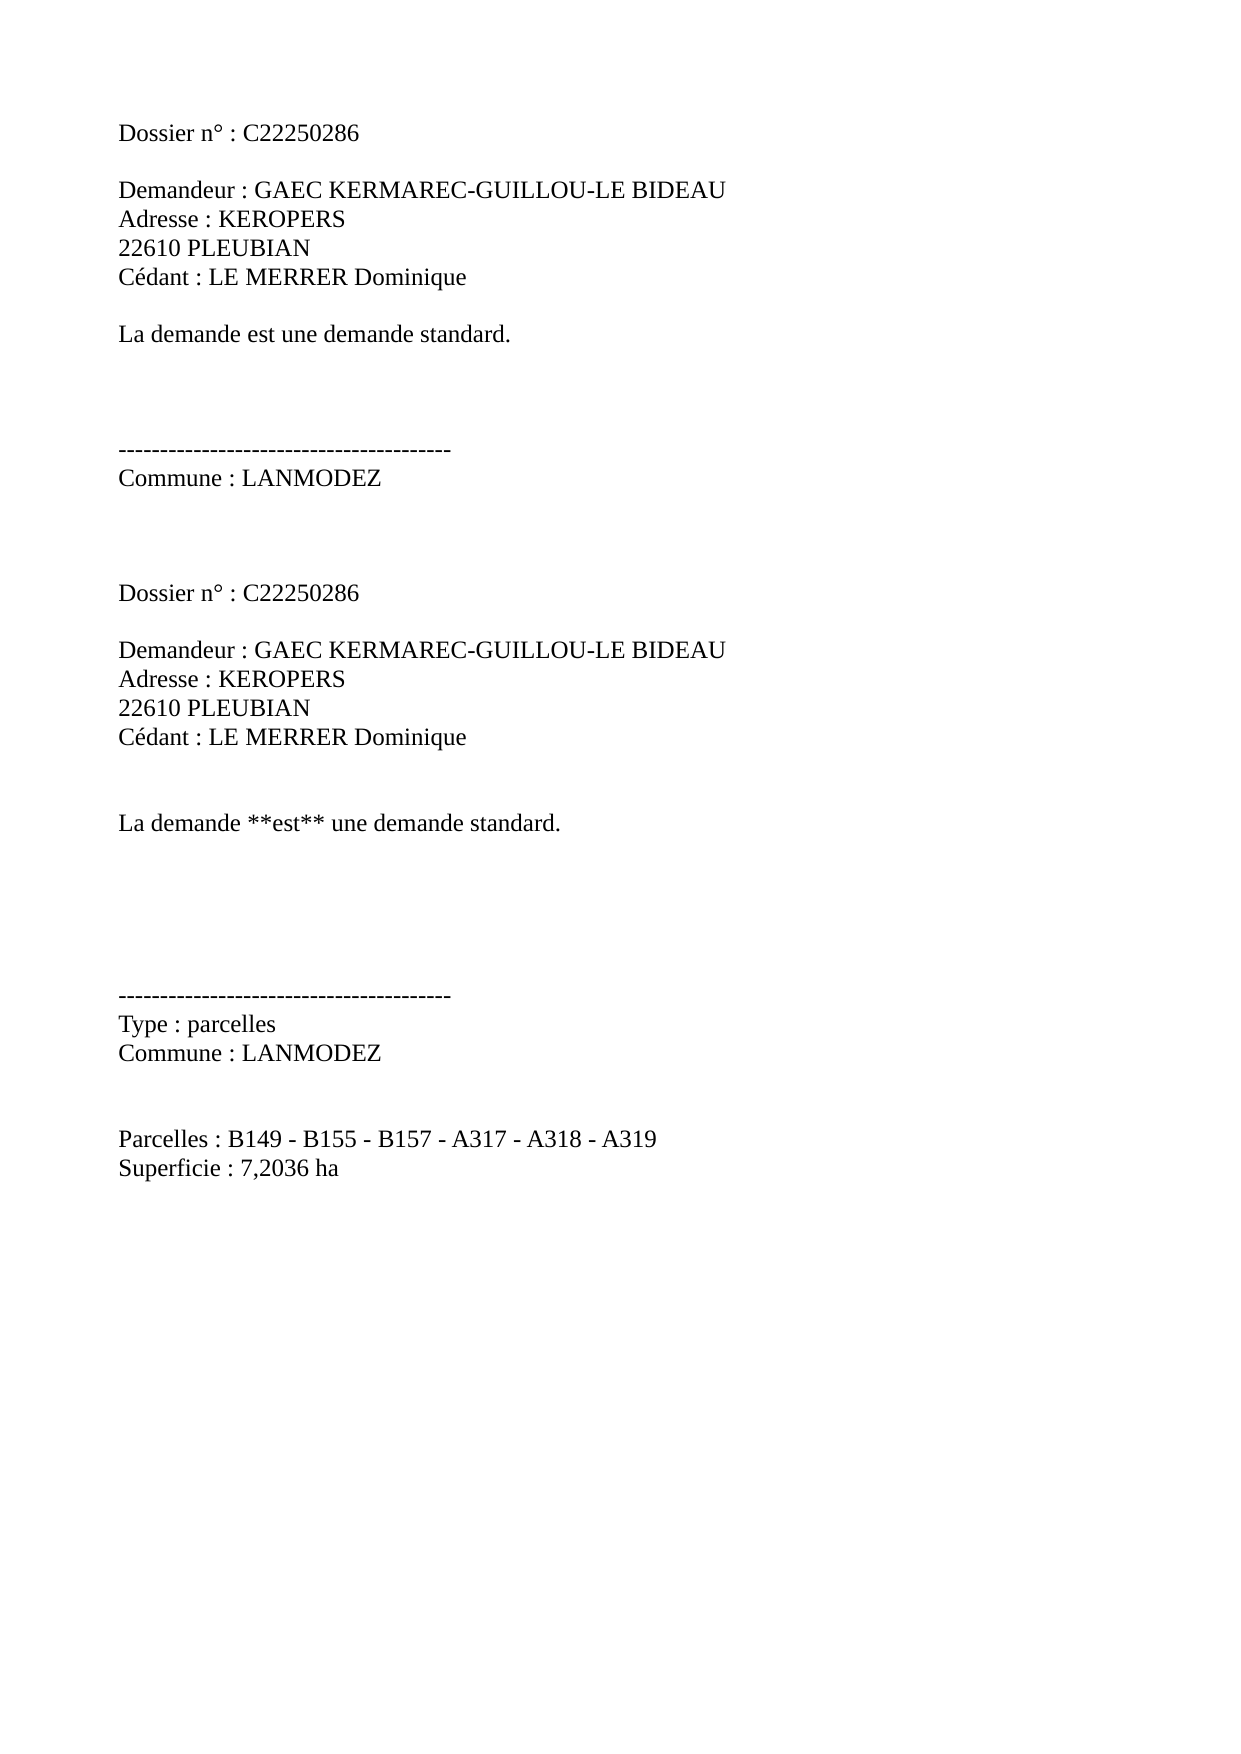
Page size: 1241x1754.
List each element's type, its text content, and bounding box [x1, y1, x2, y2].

text Demandeur : GAEC KERMAREC-GUILLOU-LE BIDEAU [118, 636, 1122, 664]
text Adresse : KEROPERS 22610 PLEUBIAN [118, 664, 1122, 722]
text Parcelles : B149 - B155 - B157 - A317 - A318 - A319 [118, 1124, 1122, 1153]
text Type : parcelles [118, 1009, 1122, 1038]
text Commune : LANMODEZ [118, 463, 1122, 492]
text La demande **est** une demande standard. [118, 808, 1122, 837]
text Demandeur : GAEC KERMAREC-GUILLOU-LE BIDEAU [118, 176, 1122, 204]
text ---------------------------------------- [118, 981, 1122, 1009]
text Cédant : LE MERRER Dominique [118, 262, 1122, 291]
text Dossier n° : C22250286 [118, 118, 1122, 147]
text Dossier n° : C22250286 [118, 578, 1122, 607]
text Superficie : 7,2036 ha [118, 1153, 1122, 1182]
text Commune : LANMODEZ [118, 1038, 1122, 1067]
text Cédant : LE MERRER Dominique [118, 722, 1122, 751]
text ---------------------------------------- [118, 434, 1122, 463]
text La demande est une demande standard. [118, 319, 1122, 377]
text Adresse : KEROPERS 22610 PLEUBIAN [118, 204, 1122, 262]
